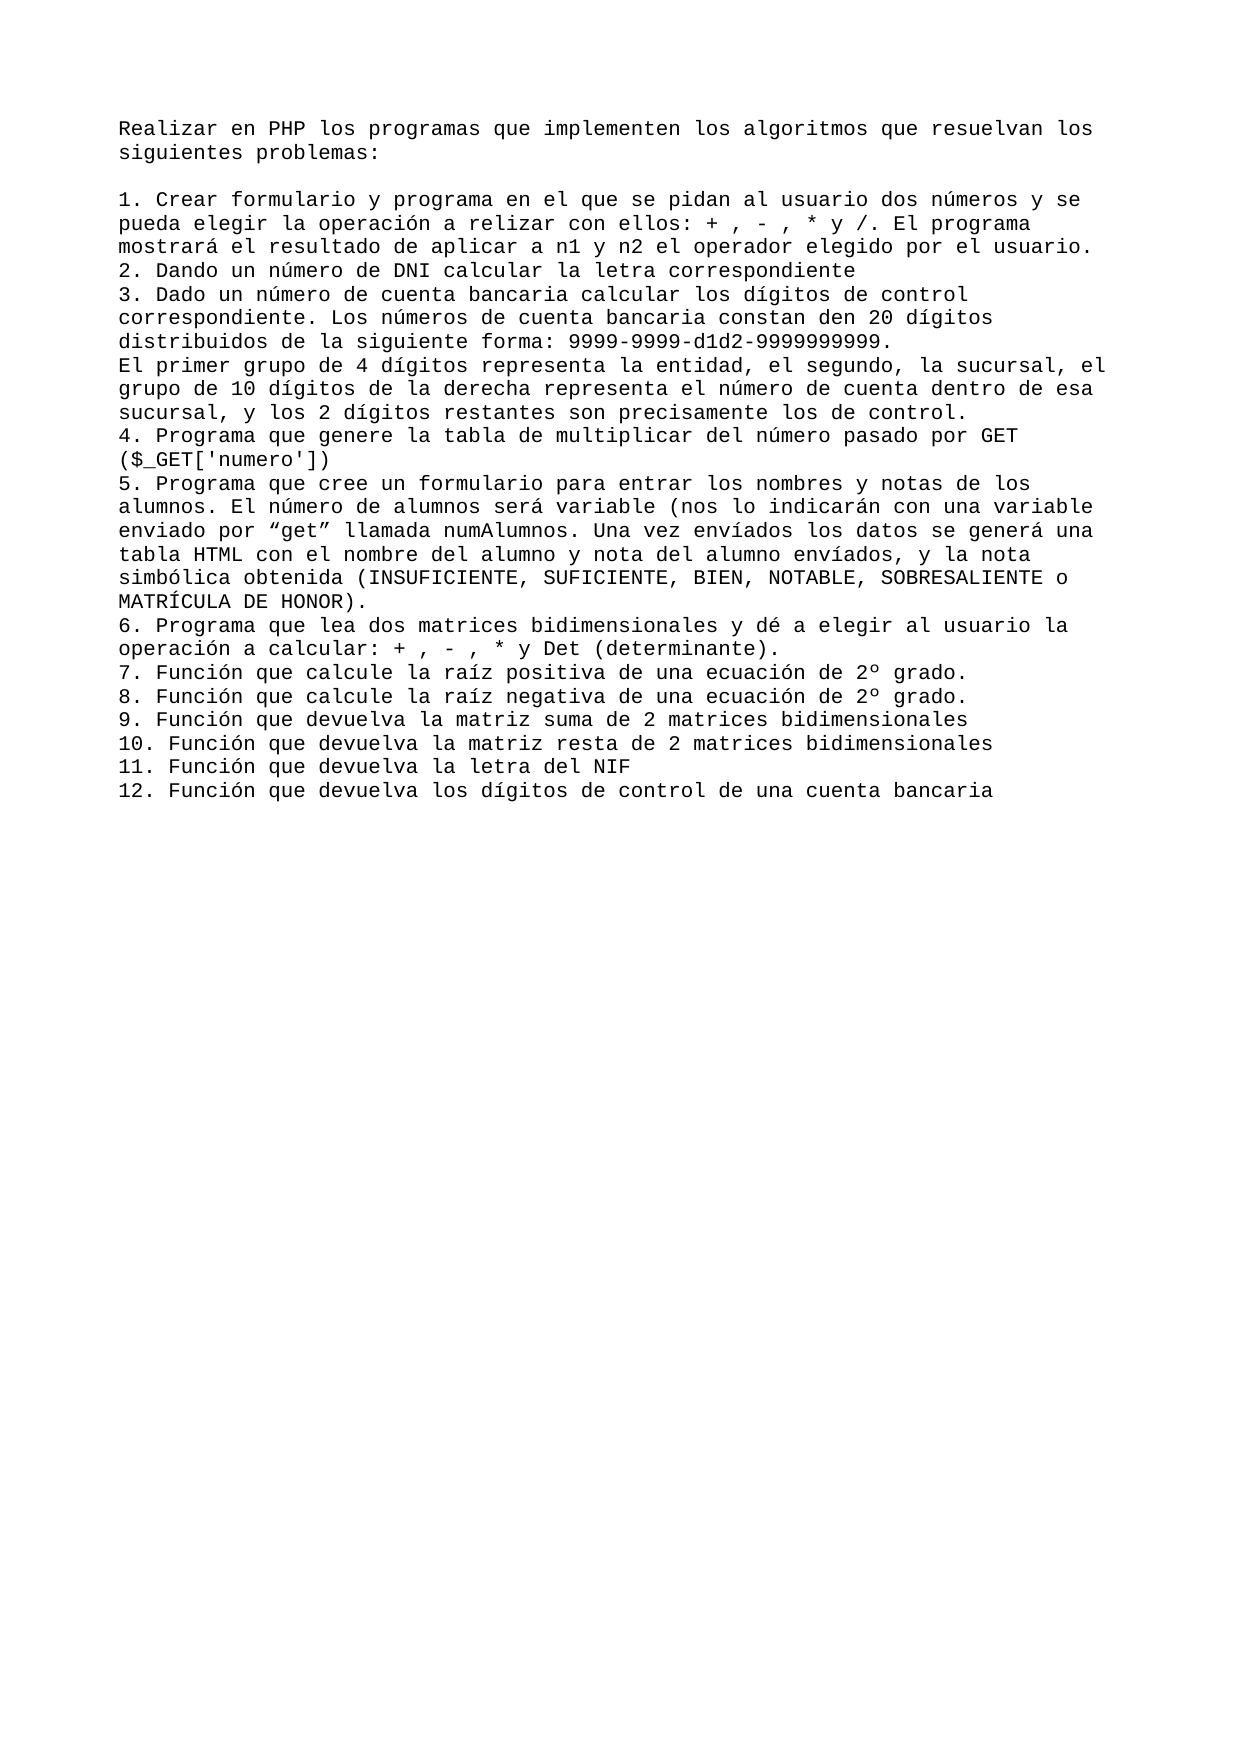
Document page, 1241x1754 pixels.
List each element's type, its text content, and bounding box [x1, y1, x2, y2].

text 1. Crear formulario y programa en el que se pidan al usuario dos números y se pueda elegir la operación a relizar con ellos: + , - , * y /. El programa mostrará el resultado de aplicar a n1 y n2 el operador elegido por el usuario. [118, 189, 1122, 260]
text 3. Dado un número de cuenta bancaria calcular los dígitos de control correspondiente. Los números de cuenta bancaria constan den 20 dígitos distribuidos de la siguiente forma: 9999-9999-d1d2-9999999999. [118, 284, 1122, 354]
text 12. Función que devuelva los dígitos de control de una cuenta bancaria [118, 780, 1122, 804]
text 2. Dando un número de DNI calcular la letra correspondiente [118, 260, 1122, 284]
text 5. Programa que cree un formulario para entrar los nombres y notas de los alumnos. El número de alumnos será variable (nos lo indicarán con una variable enviado por “get” llamada numAlumnos. Una vez envíados los datos se generá una tabla HTML con el nombre del alumno y nota del alumno envíados, y la nota simbólica obtenida (INSUFICIENTE, SUFICIENTE, BIEN, NOTABLE, SOBRESALIENTE o MATRÍCULA DE HONOR). [118, 473, 1122, 615]
text 7. Función que calcule la raíz positiva de una ecuación de 2º grado. [118, 662, 1122, 686]
text 9. Función que devuelva la matriz suma de 2 matrices bidimensionales [118, 709, 1122, 733]
text 11. Función que devuelva la letra del NIF [118, 757, 1122, 780]
text Realizar en PHP los programas que implementen los algoritmos que resuelvan los siguientes problemas: [118, 118, 1122, 165]
text 8. Función que calcule la raíz negativa de una ecuación de 2º grado. [118, 686, 1122, 709]
text 4. Programa que genere la tabla de multiplicar del número pasado por GET ($_GET['numero']) [118, 426, 1122, 473]
text 10. Función que devuelva la matriz resta de 2 matrices bidimensionales [118, 733, 1122, 757]
text El primer grupo de 4 dígitos representa la entidad, el segundo, la sucursal, el grupo de 10 dígitos de la derecha representa el número de cuenta dentro de esa sucursal, y los 2 dígitos restantes son precisamente los de control. [118, 354, 1122, 426]
text 6. Programa que lea dos matrices bidimensionales y dé a elegir al usuario la operación a calcular: + , - , * y Det (determinante). [118, 615, 1122, 662]
